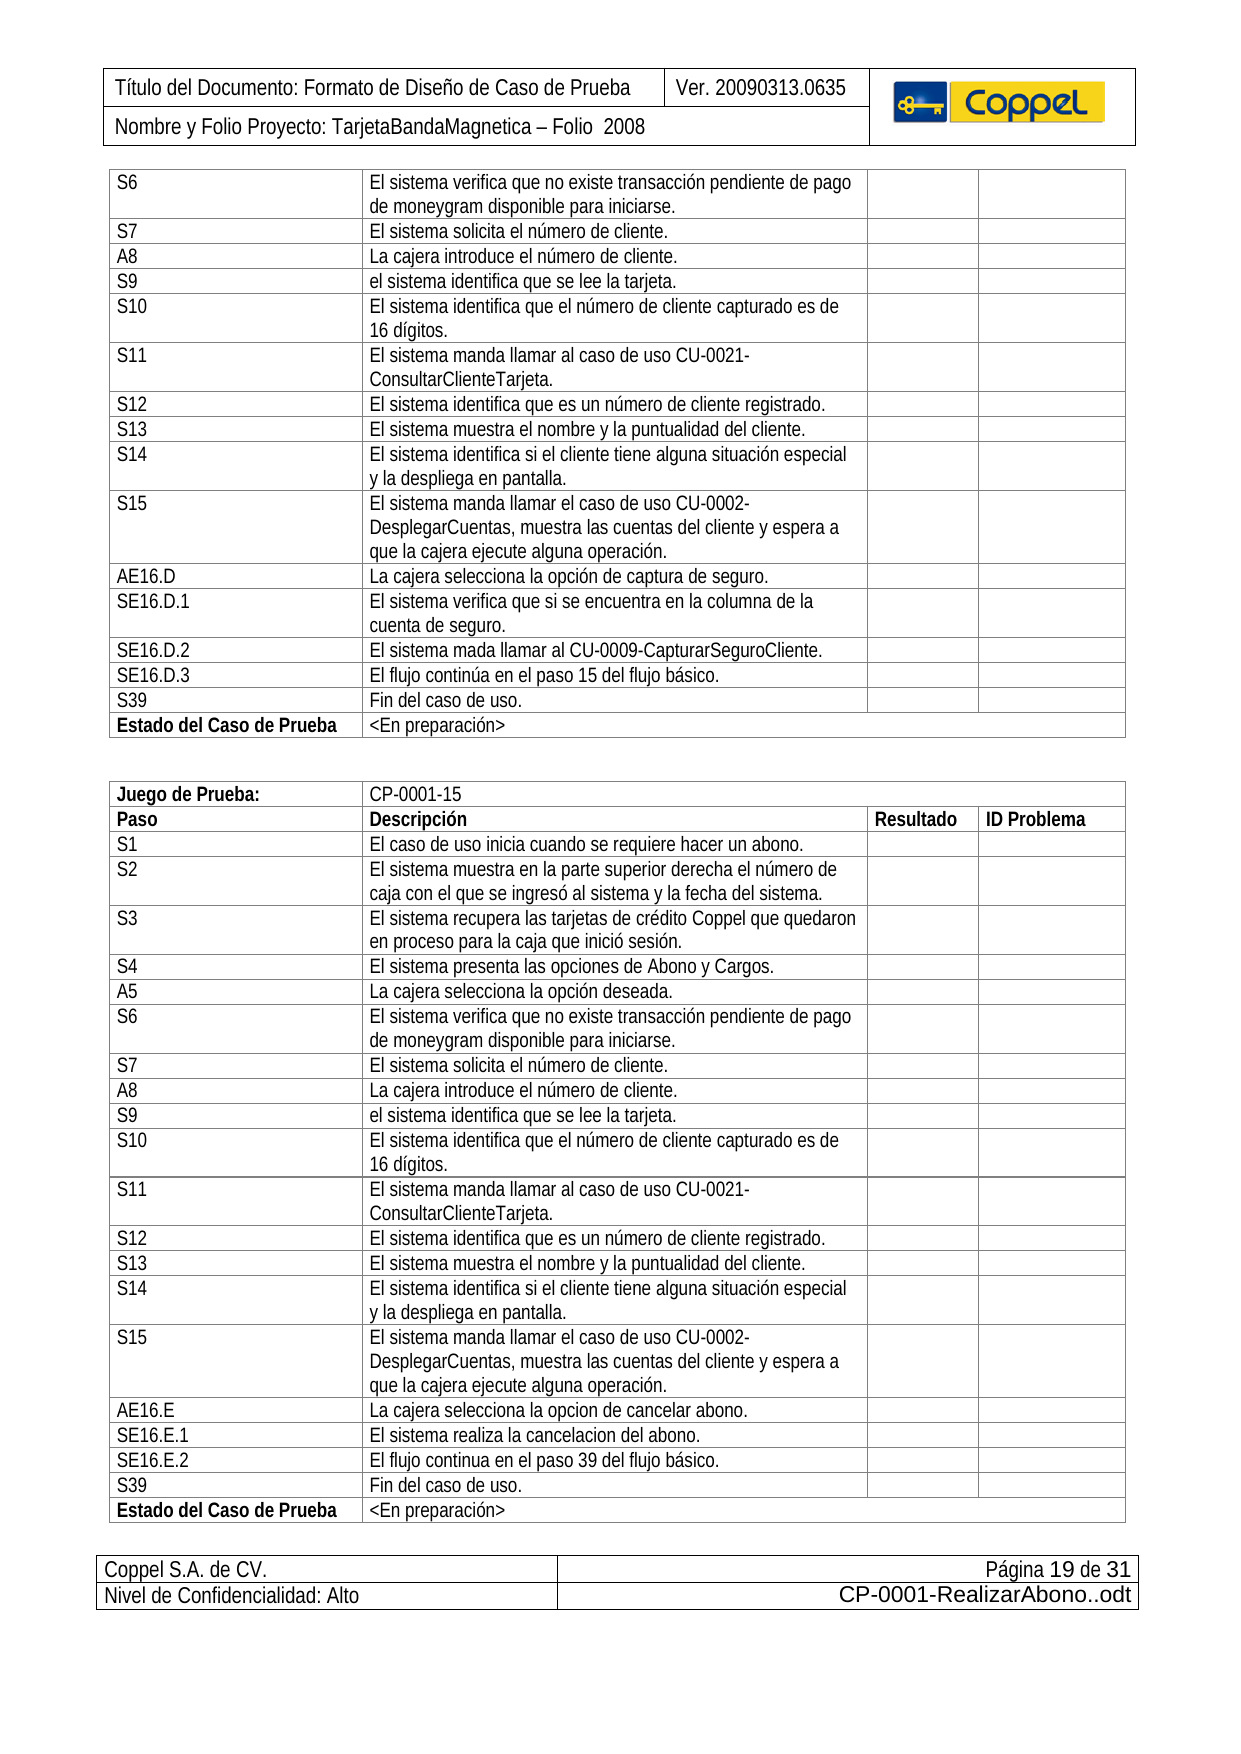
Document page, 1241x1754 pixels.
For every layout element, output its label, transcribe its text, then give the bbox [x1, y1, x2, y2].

table_cell S7 [110, 1054, 362, 1077]
table_cell [868, 857, 978, 904]
table_cell el sistema identifica que se lee la tarjeta. [363, 269, 867, 293]
table_cell S13 [110, 417, 362, 441]
table_cell El sistema verifica que si se encuentra en la columna de la cuenta de seguro. [363, 589, 867, 637]
table_cell S15 [110, 1325, 362, 1397]
table_cell [979, 244, 1125, 268]
table_cell [979, 442, 1125, 490]
table_cell La cajera selecciona la opcion de cancelar abono. [363, 1398, 867, 1422]
table_cell La cajera introduce el número de cliente. [363, 1079, 867, 1102]
table_cell [868, 1104, 978, 1127]
table_cell [979, 1005, 1125, 1052]
table_cell [979, 857, 1125, 904]
table_cell S11 [110, 1178, 362, 1225]
table_cell [868, 1423, 978, 1447]
table_cell A8 [110, 1079, 362, 1102]
table_cell [979, 638, 1125, 662]
table_cell [868, 1251, 978, 1275]
table_cell [868, 1473, 978, 1497]
table_cell El sistema manda llamar el caso de uso CU-0002-DesplegarCuentas, muestra las cuentas del cliente y espera a que la cajera ejecute alguna operación. [363, 1325, 867, 1397]
table_cell AE16.D [110, 564, 362, 588]
table_cell [979, 1448, 1125, 1472]
table_cell [979, 219, 1125, 243]
table_cell S39 [110, 688, 362, 712]
table_cell [979, 564, 1125, 588]
table_cell El sistema muestra en la parte superior derecha el número de caja con el que se ingresó al sistema y la fecha del sistema. [363, 857, 867, 904]
table_cell Paso [110, 807, 362, 831]
table_cell Fin del caso de uso. [363, 688, 867, 712]
table_cell La cajera selecciona la opción deseada. [363, 980, 867, 1003]
table_cell El caso de uso inicia cuando se requiere hacer un abono. [363, 832, 867, 856]
table_cell A5 [110, 980, 362, 1003]
table_cell <En preparación> [363, 713, 1125, 737]
table_cell [868, 1398, 978, 1422]
table_cell [979, 269, 1125, 293]
table_cell El sistema mada llamar al CU-0009-CapturarSeguroCliente. [363, 638, 867, 662]
table_cell [979, 589, 1125, 637]
table_cell S2 [110, 857, 362, 904]
table_cell ID Problema [979, 807, 1125, 831]
table_cell [868, 170, 978, 218]
table_cell [979, 417, 1125, 441]
table_cell [868, 980, 978, 1003]
table_cell [979, 688, 1125, 712]
table_cell S11 [110, 343, 362, 391]
table_cell El sistema identifica que el número de cliente capturado es de 16 dígitos. [363, 1129, 867, 1176]
table_cell S14 [110, 442, 362, 490]
table_cell S9 [110, 269, 362, 293]
table_cell S13 [110, 1251, 362, 1275]
table_cell [868, 1054, 978, 1077]
table_cell SE16.D.2 [110, 638, 362, 662]
table_cell El sistema manda llamar al caso de uso CU-0021-ConsultarClienteTarjeta. [363, 1178, 867, 1225]
table_cell Estado del Caso de Prueba [110, 1498, 362, 1522]
table_cell [979, 392, 1125, 416]
table_cell SE16.D.3 [110, 663, 362, 687]
table_cell S7 [110, 219, 362, 243]
table_cell S6 [110, 170, 362, 218]
table_cell [868, 269, 978, 293]
table_cell [868, 442, 978, 490]
table_cell SE16.E.1 [110, 1423, 362, 1447]
table_cell [868, 244, 978, 268]
table_cell SE16.E.2 [110, 1448, 362, 1472]
table_cell [868, 1448, 978, 1472]
table_cell [979, 1473, 1125, 1497]
table_cell S10 [110, 1129, 362, 1176]
table_cell [868, 638, 978, 662]
table_cell El sistema presenta las opciones de Abono y Cargos. [363, 955, 867, 978]
table_cell [868, 219, 978, 243]
table_cell El sistema identifica si el cliente tiene alguna situación especial y la despliega en pantalla. [363, 1276, 867, 1324]
table_cell A8 [110, 244, 362, 268]
table_cell El sistema identifica que es un número de cliente registrado. [363, 1226, 867, 1250]
table_cell La cajera introduce el número de cliente. [363, 244, 867, 268]
table_cell S10 [110, 294, 362, 342]
table_cell [979, 1226, 1125, 1250]
table_cell S4 [110, 955, 362, 978]
table_cell [868, 955, 978, 978]
table_cell La cajera selecciona la opción de captura de seguro. [363, 564, 867, 588]
table_cell [979, 1423, 1125, 1447]
table_cell [979, 1129, 1125, 1176]
table_cell Resultado [868, 807, 978, 831]
table_cell [868, 1005, 978, 1052]
table_cell [979, 906, 1125, 953]
table_cell [868, 1129, 978, 1176]
table_cell [979, 1251, 1125, 1275]
table_cell S12 [110, 392, 362, 416]
table_cell Estado del Caso de Prueba [110, 713, 362, 737]
table_cell El sistema identifica que el número de cliente capturado es de 16 dígitos. [363, 294, 867, 342]
table_cell Descripción [363, 807, 867, 831]
table_cell [868, 589, 978, 637]
table_cell [979, 491, 1125, 563]
table_cell [868, 1079, 978, 1102]
table_cell el sistema identifica que se lee la tarjeta. [363, 1104, 867, 1127]
table_cell SE16.D.1 [110, 589, 362, 637]
table_cell [979, 1104, 1125, 1127]
table_cell El sistema manda llamar el caso de uso CU-0002-DesplegarCuentas, muestra las cuentas del cliente y espera a que la cajera ejecute alguna operación. [363, 491, 867, 563]
table_cell El flujo continua en el paso 39 del flujo básico. [363, 1448, 867, 1472]
table_cell [979, 170, 1125, 218]
table_cell S1 [110, 832, 362, 856]
table_cell [979, 1178, 1125, 1225]
table_cell S9 [110, 1104, 362, 1127]
table_cell El sistema verifica que no existe transacción pendiente de pago de moneygram disponible para iniciarse. [363, 1005, 867, 1052]
table_cell El sistema muestra el nombre y la puntualidad del cliente. [363, 1251, 867, 1275]
table_cell S3 [110, 906, 362, 953]
table_cell AE16.E [110, 1398, 362, 1422]
table_cell El sistema realiza la cancelacion del abono. [363, 1423, 867, 1447]
table_cell <En preparación> [363, 1498, 1125, 1522]
table_cell El sistema solicita el número de cliente. [363, 219, 867, 243]
table_cell [868, 1178, 978, 1225]
table_cell S39 [110, 1473, 362, 1497]
table_cell [979, 294, 1125, 342]
table_cell [868, 1276, 978, 1324]
table_cell [979, 343, 1125, 391]
table_cell [979, 1079, 1125, 1102]
table_cell El sistema identifica si el cliente tiene alguna situación especial y la despliega en pantalla. [363, 442, 867, 490]
table_cell S15 [110, 491, 362, 563]
table_cell [868, 564, 978, 588]
table_cell [868, 417, 978, 441]
table_cell [868, 832, 978, 856]
table_cell [979, 955, 1125, 978]
table_cell El sistema muestra el nombre y la puntualidad del cliente. [363, 417, 867, 441]
table_cell [979, 1276, 1125, 1324]
table_cell [868, 688, 978, 712]
table_cell El sistema identifica que es un número de cliente registrado. [363, 392, 867, 416]
table_cell [868, 1325, 978, 1397]
table_cell [868, 906, 978, 953]
table_cell El sistema manda llamar al caso de uso CU-0021-ConsultarClienteTarjeta. [363, 343, 867, 391]
table_cell [979, 980, 1125, 1003]
table_cell [868, 1226, 978, 1250]
table_cell S6 [110, 1005, 362, 1052]
table_cell El sistema recupera las tarjetas de crédito Coppel que quedaron en proceso para la caja que inició sesión. [363, 906, 867, 953]
table_cell [868, 663, 978, 687]
table_header Juego de Prueba: [110, 782, 362, 806]
table_cell [868, 294, 978, 342]
table_cell S12 [110, 1226, 362, 1250]
table_header CP-0001-15 [363, 782, 1125, 806]
table_cell [979, 1398, 1125, 1422]
table_cell El sistema solicita el número de cliente. [363, 1054, 867, 1077]
table_cell [868, 343, 978, 391]
table_cell [979, 1054, 1125, 1077]
table_cell El flujo continúa en el paso 15 del flujo básico. [363, 663, 867, 687]
table_cell [868, 392, 978, 416]
table_cell [979, 1325, 1125, 1397]
table_cell [979, 663, 1125, 687]
table_cell S14 [110, 1276, 362, 1324]
table_cell El sistema verifica que no existe transacción pendiente de pago de moneygram disponible para iniciarse. [363, 170, 867, 218]
table_cell Fin del caso de uso. [363, 1473, 867, 1497]
table_cell [979, 832, 1125, 856]
table_cell [868, 491, 978, 563]
